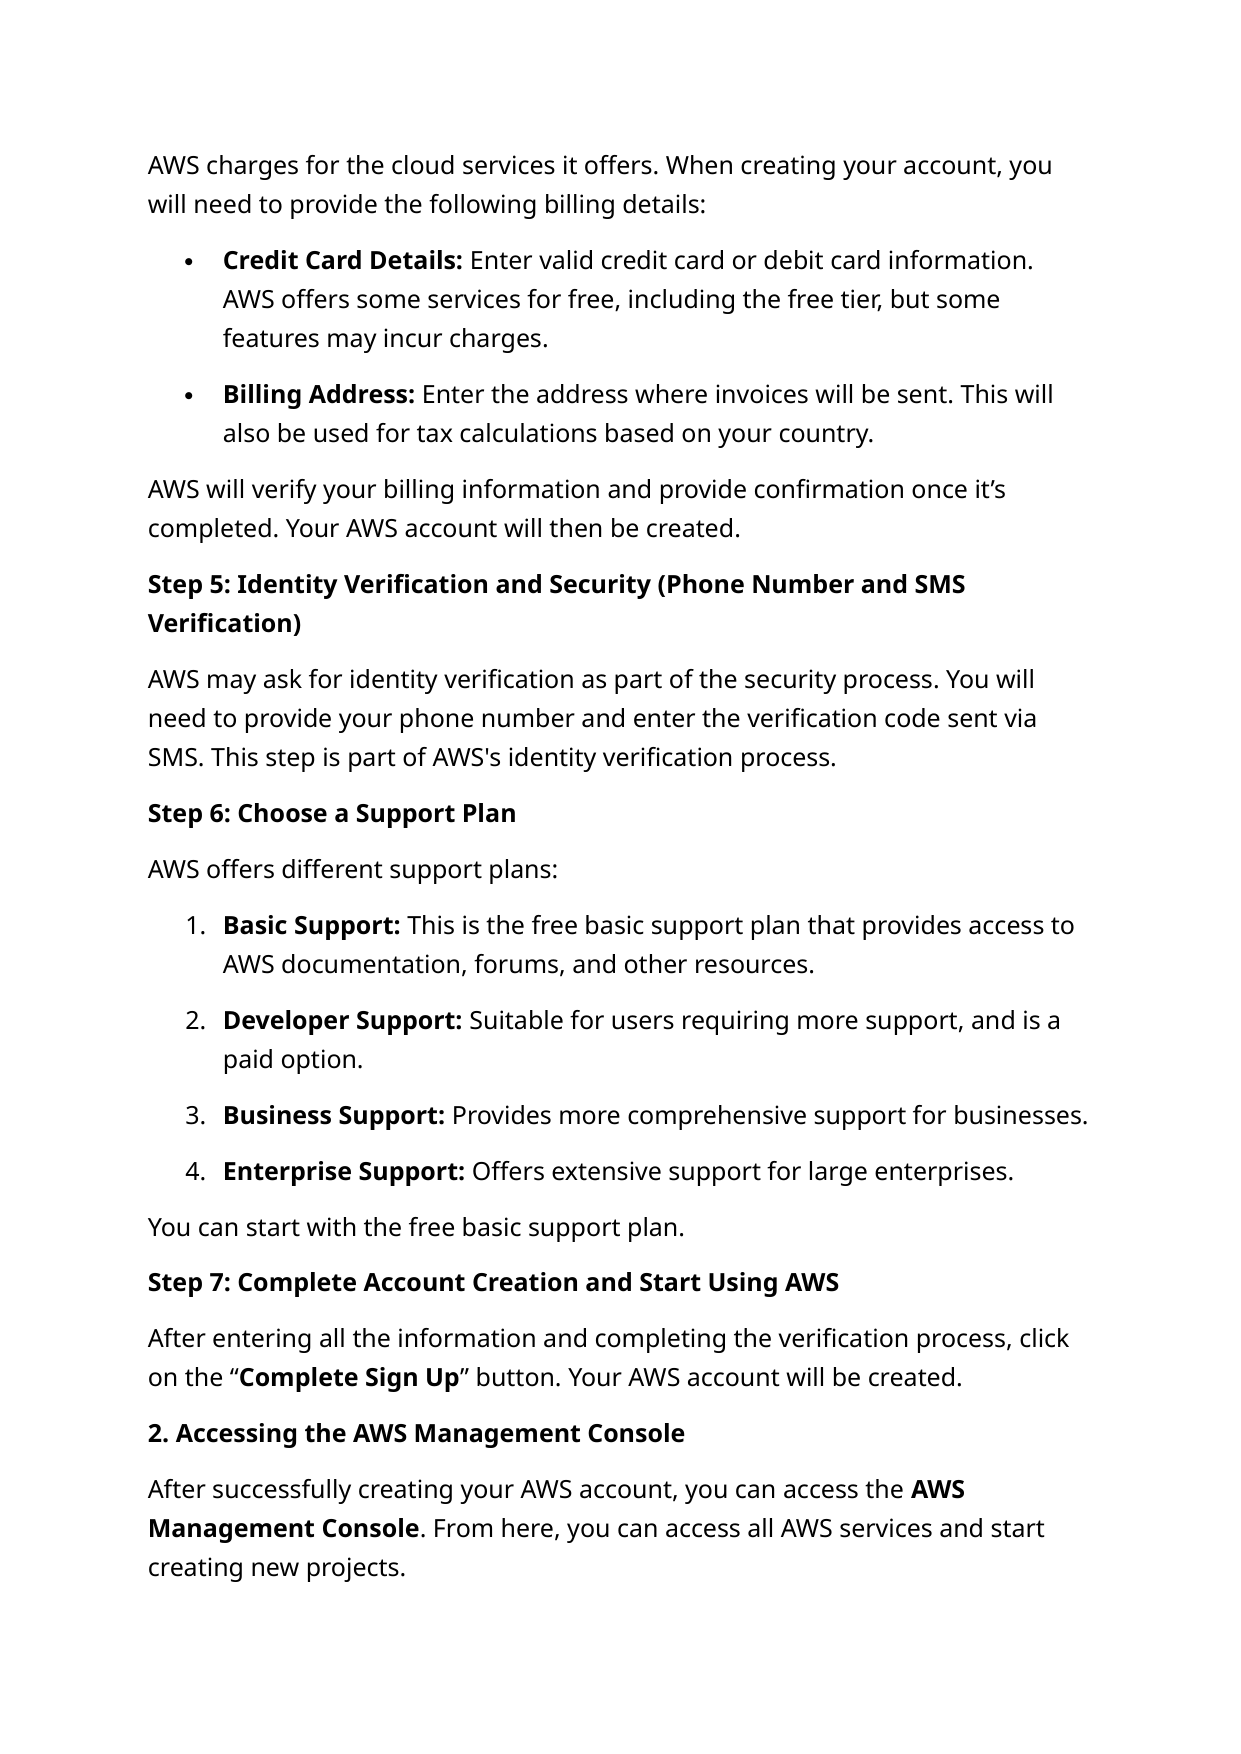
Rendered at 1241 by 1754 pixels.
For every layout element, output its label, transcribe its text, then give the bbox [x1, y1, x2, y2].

list Developer Support: Suitable for users requiring more support, and is a paid option. [185, 1003, 1093, 1076]
text After entering all the information and completing the verification process, click on the “Complete Sign Up” button. Your AWS account will be created. [148, 1321, 1093, 1394]
text AWS offers different support plans: [148, 852, 1093, 886]
text AWS charges for the cloud services it offers. When creating your account, you will need to provide the following billing details: [148, 148, 1093, 221]
text AWS will verify your billing information and provide confirmation once it’s completed. Your AWS account will then be created. [148, 472, 1093, 545]
text After successfully creating your AWS account, you can access the AWS Management Console. From here, you can access all AWS services and start creating new projects. [148, 1472, 1093, 1584]
list Business Support: Provides more comprehensive support for businesses. [185, 1098, 1093, 1132]
text Step 7: Complete Account Creation and Start Using AWS [148, 1265, 1093, 1299]
text AWS may ask for identity verification as part of the security process. You will need to provide your phone number and enter the verification code sent via SMS. This step is part of AWS's identity verification process. [148, 662, 1093, 774]
list Billing Address: Enter the address where invoices will be sent. This will also be used for tax calculations based on your country. [185, 377, 1093, 450]
text You can start with the free basic support plan. [148, 1209, 1093, 1243]
text Step 6: Choose a Support Plan [148, 796, 1093, 830]
list Basic Support: This is the free basic support plan that provides access to AWS documentation, forums, and other resources. [185, 908, 1093, 981]
text 2. Accessing the AWS Management Console [148, 1416, 1093, 1450]
list Credit Card Details: Enter valid credit card or debit card information. AWS offers some services for free, including the free tier, but some features may incur charges. [185, 243, 1093, 355]
text Step 5: Identity Verification and Security (Phone Number and SMS Verification) [148, 567, 1093, 640]
list Enterprise Support: Offers extensive support for large enterprises. [185, 1153, 1093, 1187]
